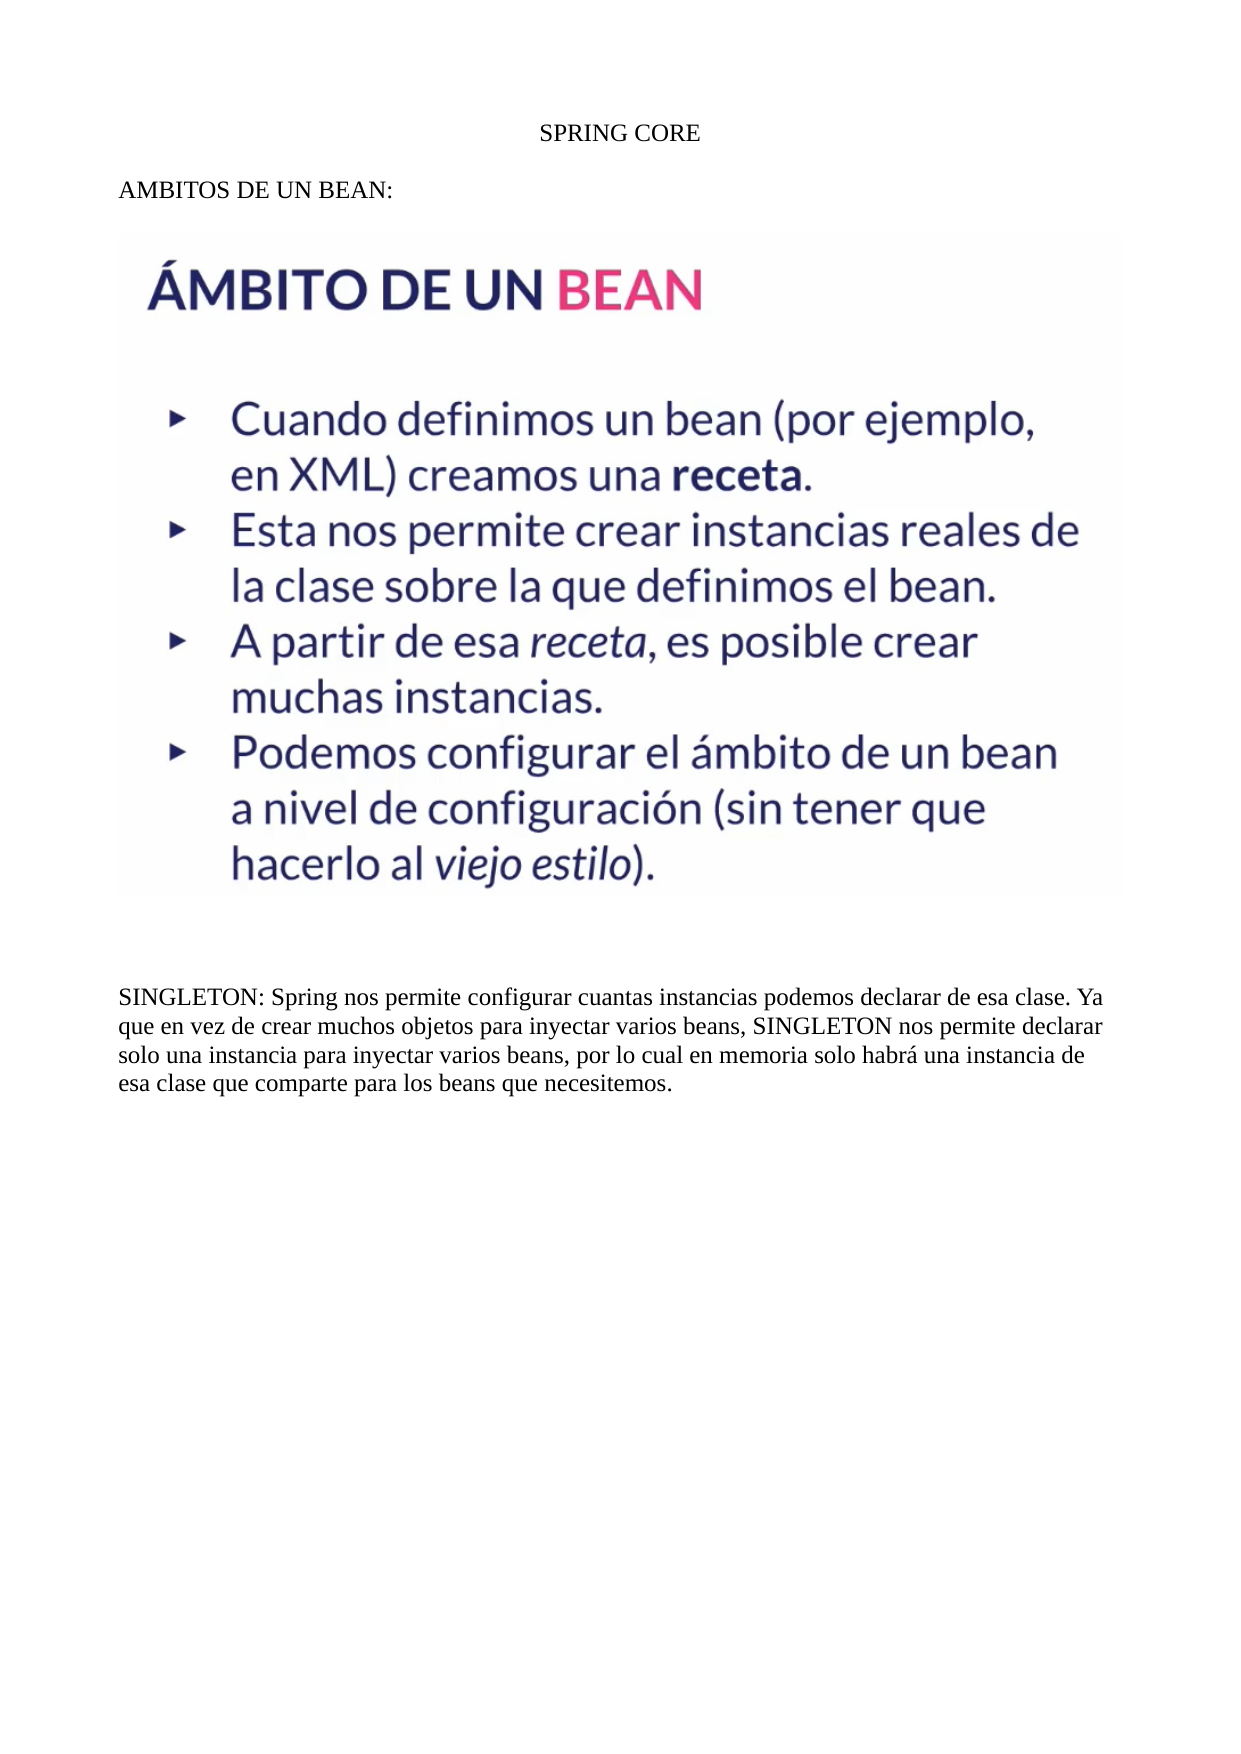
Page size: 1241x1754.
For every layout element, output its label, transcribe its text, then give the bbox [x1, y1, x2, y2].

text AMBITOS DE UN BEAN: [118, 176, 1122, 204]
text SPRING CORE [118, 118, 1122, 147]
text SINGLETON: Spring nos permite configurar cuantas instancias podemos declarar de esa clase. Ya que en vez de crear muchos objetos para inyectar varios beans, SINGLETON nos permite declarar solo una instancia para inyectar varios beans, por lo cual en memoria solo habrá una instancia de esa clase que comparte para los beans que necesitemos. [118, 982, 1122, 1097]
